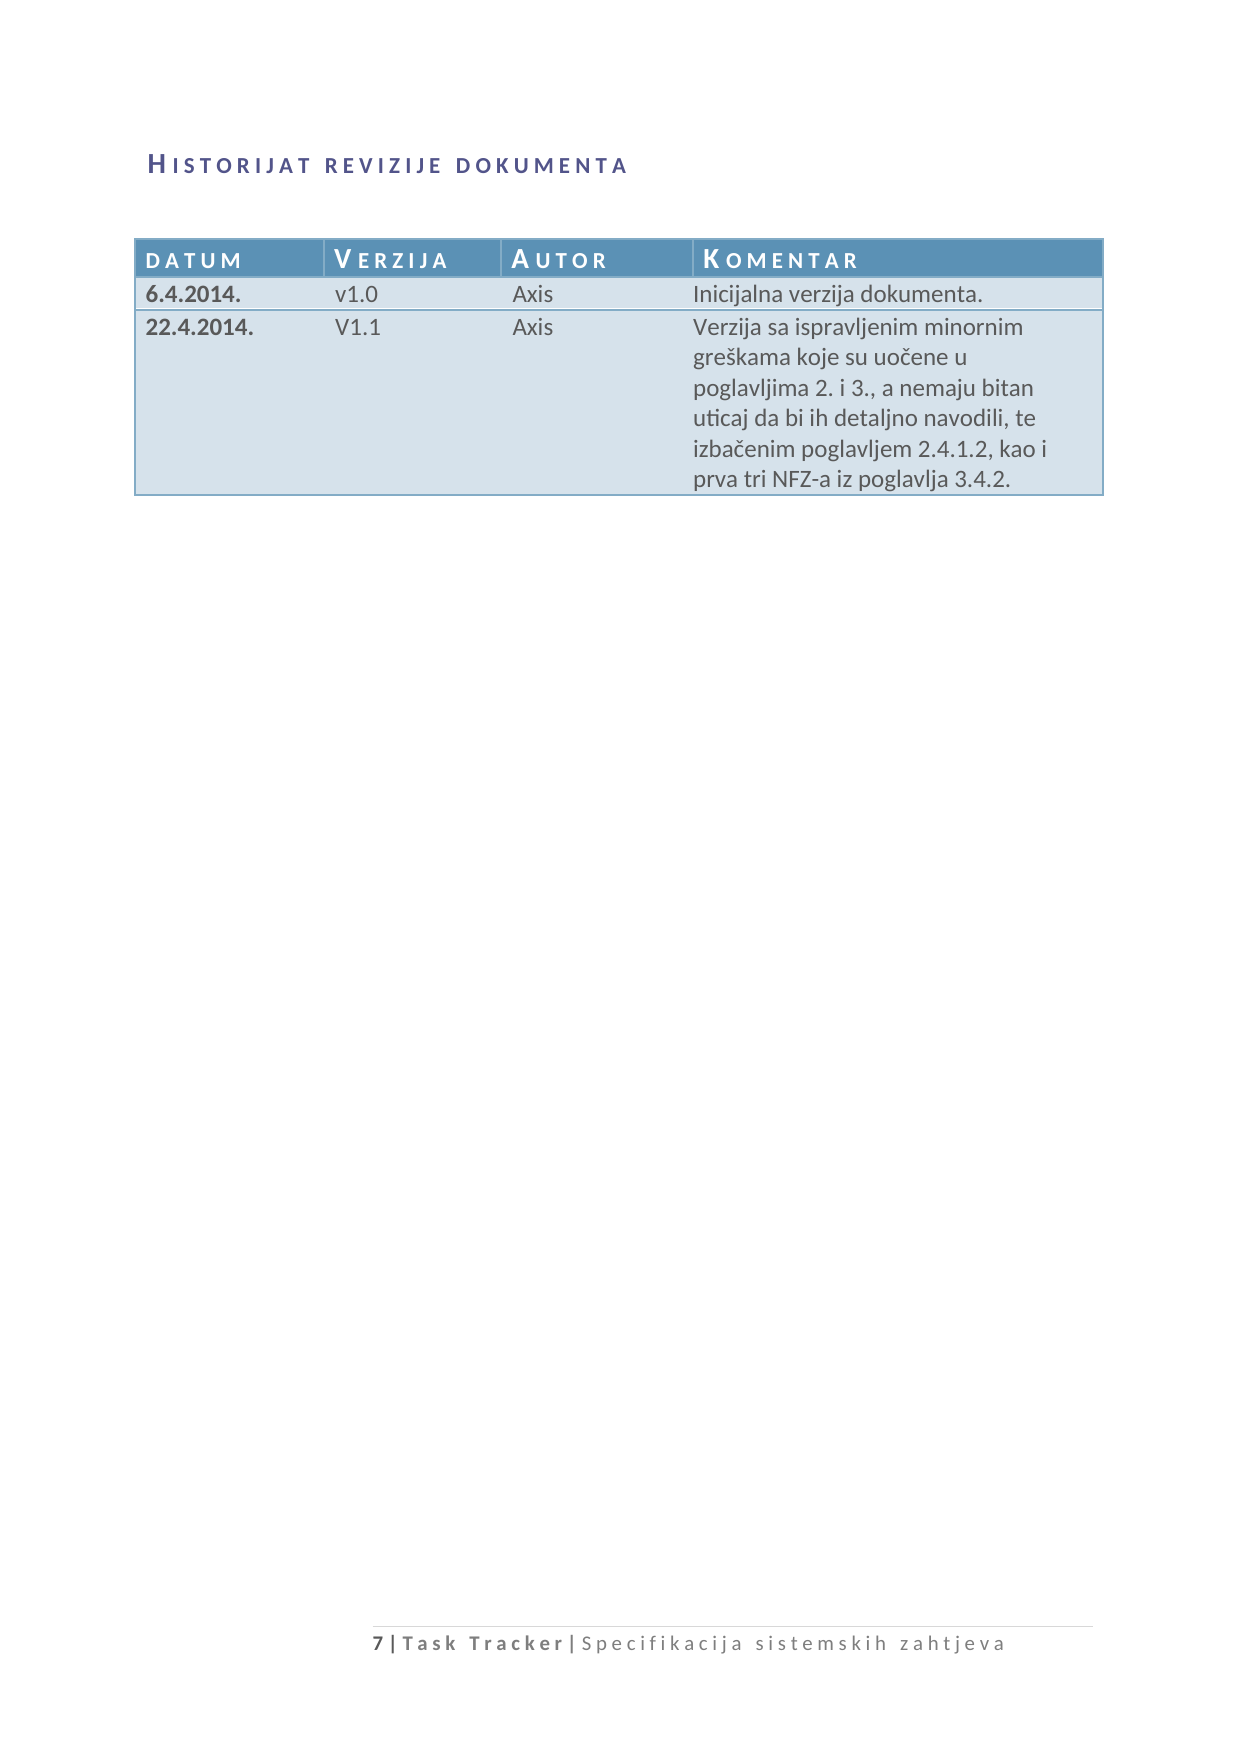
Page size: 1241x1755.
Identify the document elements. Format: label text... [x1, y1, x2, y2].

table_header D A T U M [136, 240, 323, 276]
table_cell Verzija sa ispravljenim minornim greškama koje su uočene u poglavljima 2. i 3., a nemaju bitan uticaj da bi ih detaljno navodili, te izbačenim poglavljem 2.4.1.2, kao i prva tri NFZ-a iz poglavlja 3.4.2. [693, 311, 1102, 494]
table_header K O M E N T A R [694, 240, 1102, 276]
table_cell 6.4.2014. [136, 278, 324, 308]
text H I S T O R I J A T R E V I Z I J E D O K U M E N T A [147, 146, 1118, 181]
table_cell Inicijalna verzija dokumenta. [693, 278, 1102, 308]
table_cell 22.4.2014. [136, 311, 324, 494]
table_header V E R Z I J A [325, 240, 500, 276]
table_cell Axis [501, 278, 693, 308]
table_cell v1.0 [324, 278, 501, 308]
table_cell Axis [501, 311, 693, 494]
table_cell V1.1 [324, 311, 501, 494]
table_header A U T O R [502, 240, 692, 276]
